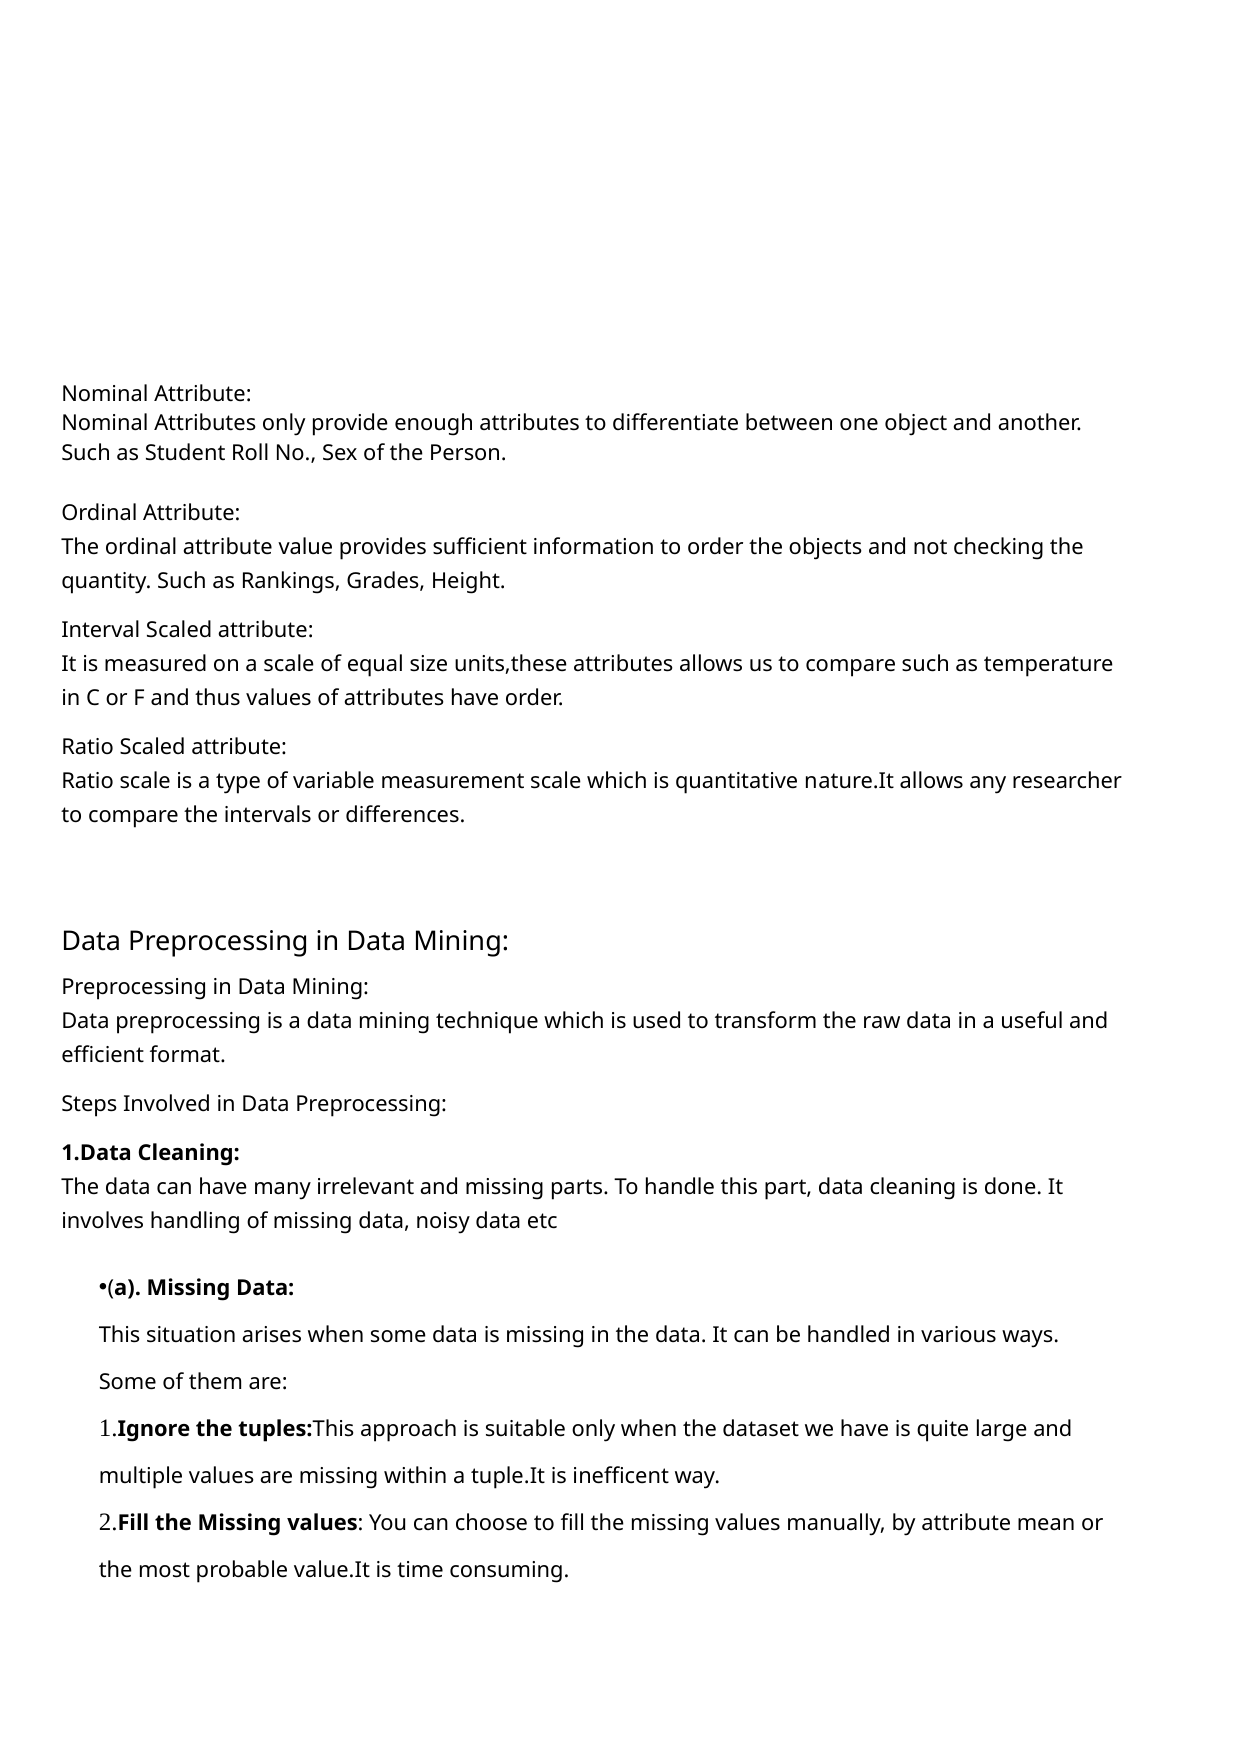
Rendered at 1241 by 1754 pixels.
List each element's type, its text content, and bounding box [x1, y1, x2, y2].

subtitle Data Preprocessing in Data Mining: [61, 922, 1123, 959]
list (a). Missing Data: This situation arises when some data is missing in the data. It can be handled in various ways. Some of them are: [98, 1272, 1123, 1396]
text 1.Data Cleaning: The data can have many irrelevant and missing parts. To handle this part, data cleaning is done. It involves handling of missing data, noisy data etc [61, 1137, 1123, 1268]
text Ratio Scaled attribute: Ratio scale is a type of variable measurement scale which is quantitative nature.It allows any researcher to compare the intervals or differences. [61, 731, 1123, 829]
list Fill the Missing values: You can choose to fill the missing values manually, by attribute mean or the most probable value.It is time consuming. [98, 1507, 1123, 1584]
text Steps Involved in Data Preprocessing: [61, 1088, 1123, 1118]
text Nominal Attribute: Nominal Attributes only provide enough attributes to differentiate between one object and another. Such as Student Roll No., Sex of the Person. [61, 378, 1123, 467]
text Preprocessing in Data Mining: Data preprocessing is a data mining technique which is used to transform the raw data in a useful and efficient format. [61, 971, 1123, 1069]
text Interval Scaled attribute: It is measured on a scale of equal size units,these attributes allows us to compare such as temperature in C or F and thus values of attributes have order. [61, 614, 1123, 712]
text Ordinal Attribute: The ordinal attribute value provides sufficient information to order the objects and not checking the quantity. Such as Rankings, Grades, Height. [61, 497, 1123, 595]
list Ignore the tuples:This approach is suitable only when the dataset we have is quite large and multiple values are missing within a tuple.It is inefficent way. [98, 1413, 1123, 1490]
